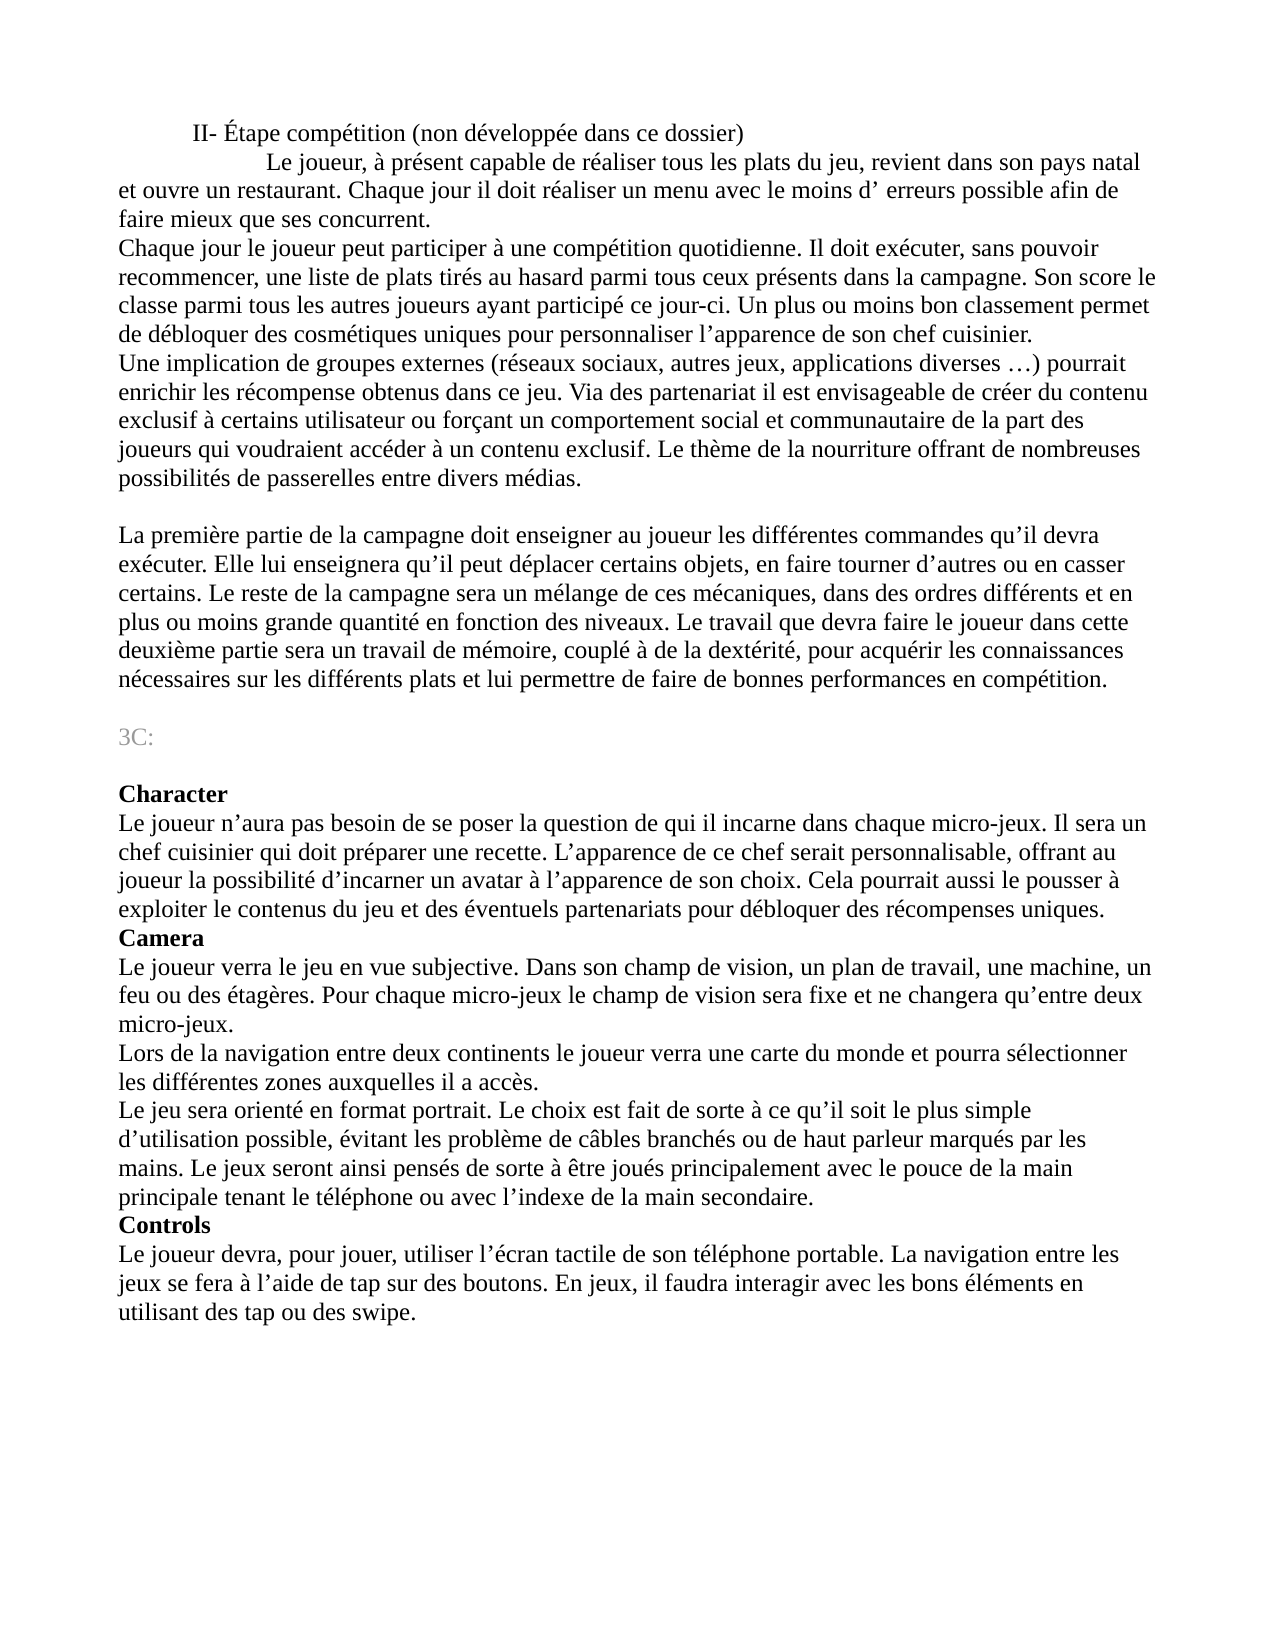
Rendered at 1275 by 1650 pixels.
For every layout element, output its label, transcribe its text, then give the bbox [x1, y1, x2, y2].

text 3C: [118, 722, 1157, 751]
text Le joueur, à présent capable de réaliser tous les plats du jeu, revient dans son pays natal et ouvre un restaurant. Chaque jour il doit réaliser un menu avec le moins d’ erreurs possible afin de faire mieux que ses concurrent. [118, 147, 1157, 233]
text Chaque jour le joueur peut participer à une compétition quotidienne. Il doit exécuter, sans pouvoir recommencer, une liste de plats tirés au hasard parmi tous ceux présents dans la campagne. Son score le classe parmi tous les autres joueurs ayant participé ce jour-ci. Un plus ou moins bon classement permet de débloquer des cosmétiques uniques pour personnaliser l’apparence de son chef cuisinier. Une implication de groupes externes (réseaux sociaux, autres jeux, applications diverses …) pourrait enrichir les récompense obtenus dans ce jeu. Via des partenariat il est envisageable de créer du contenu exclusif à certains utilisateur ou forçant un comportement social et communautaire de la part des joueurs qui voudraient accéder à un contenu exclusif. Le thème de la nourriture offrant de nombreuses possibilités de passerelles entre divers médias. [118, 233, 1157, 492]
text Le joueur devra, pour jouer, utiliser l’écran tactile de son téléphone portable. La navigation entre les jeux se fera à l’aide de tap sur des boutons. En jeux, il faudra interagir avec les bons éléments en utilisant des tap ou des swipe. [118, 1239, 1157, 1326]
text Le jeu sera orienté en format portrait. Le choix est fait de sorte à ce qu’il soit le plus simple d’utilisation possible, évitant les problème de câbles branchés ou de haut parleur marqués par les mains. Le jeux seront ainsi pensés de sorte à être joués principalement avec le pouce de la main principale tenant le téléphone ou avec l’indexe de la main secondaire. [118, 1096, 1157, 1211]
text Le joueur n’aura pas besoin de se poser la question de qui il incarne dans chaque micro-jeux. Il sera un chef cuisinier qui doit préparer une recette. L’apparence de ce chef serait personnalisable, offrant au joueur la possibilité d’incarner un avatar à l’apparence de son choix. Cela pourrait aussi le pousser à exploiter le contenus du jeu et des éventuels partenariats pour débloquer des récompenses uniques. [118, 808, 1157, 923]
text Camera [118, 923, 1157, 952]
text Controls [118, 1211, 1157, 1239]
text La première partie de la campagne doit enseigner au joueur les différentes commandes qu’il devra exécuter. Elle lui enseignera qu’il peut déplacer certains objets, en faire tourner d’autres ou en casser certains. Le reste de la campagne sera un mélange de ces mécaniques, dans des ordres différents et en plus ou moins grande quantité en fonction des niveaux. Le travail que devra faire le joueur dans cette deuxième partie sera un travail de mémoire, couplé à de la dextérité, pour acquérir les connaissances nécessaires sur les différents plats et lui permettre de faire de bonnes performances en compétition. [118, 521, 1157, 693]
text Le joueur verra le jeu en vue subjective. Dans son champ de vision, un plan de travail, une machine, un feu ou des étagères. Pour chaque micro-jeux le champ de vision sera fixe et ne changera qu’entre deux micro-jeux. [118, 952, 1157, 1038]
text II- Étape compétition (non développée dans ce dossier) [118, 118, 1157, 147]
text Character [118, 779, 1157, 808]
text Lors de la navigation entre deux continents le joueur verra une carte du monde et pourra sélectionner les différentes zones auxquelles il a accès. [118, 1038, 1157, 1096]
